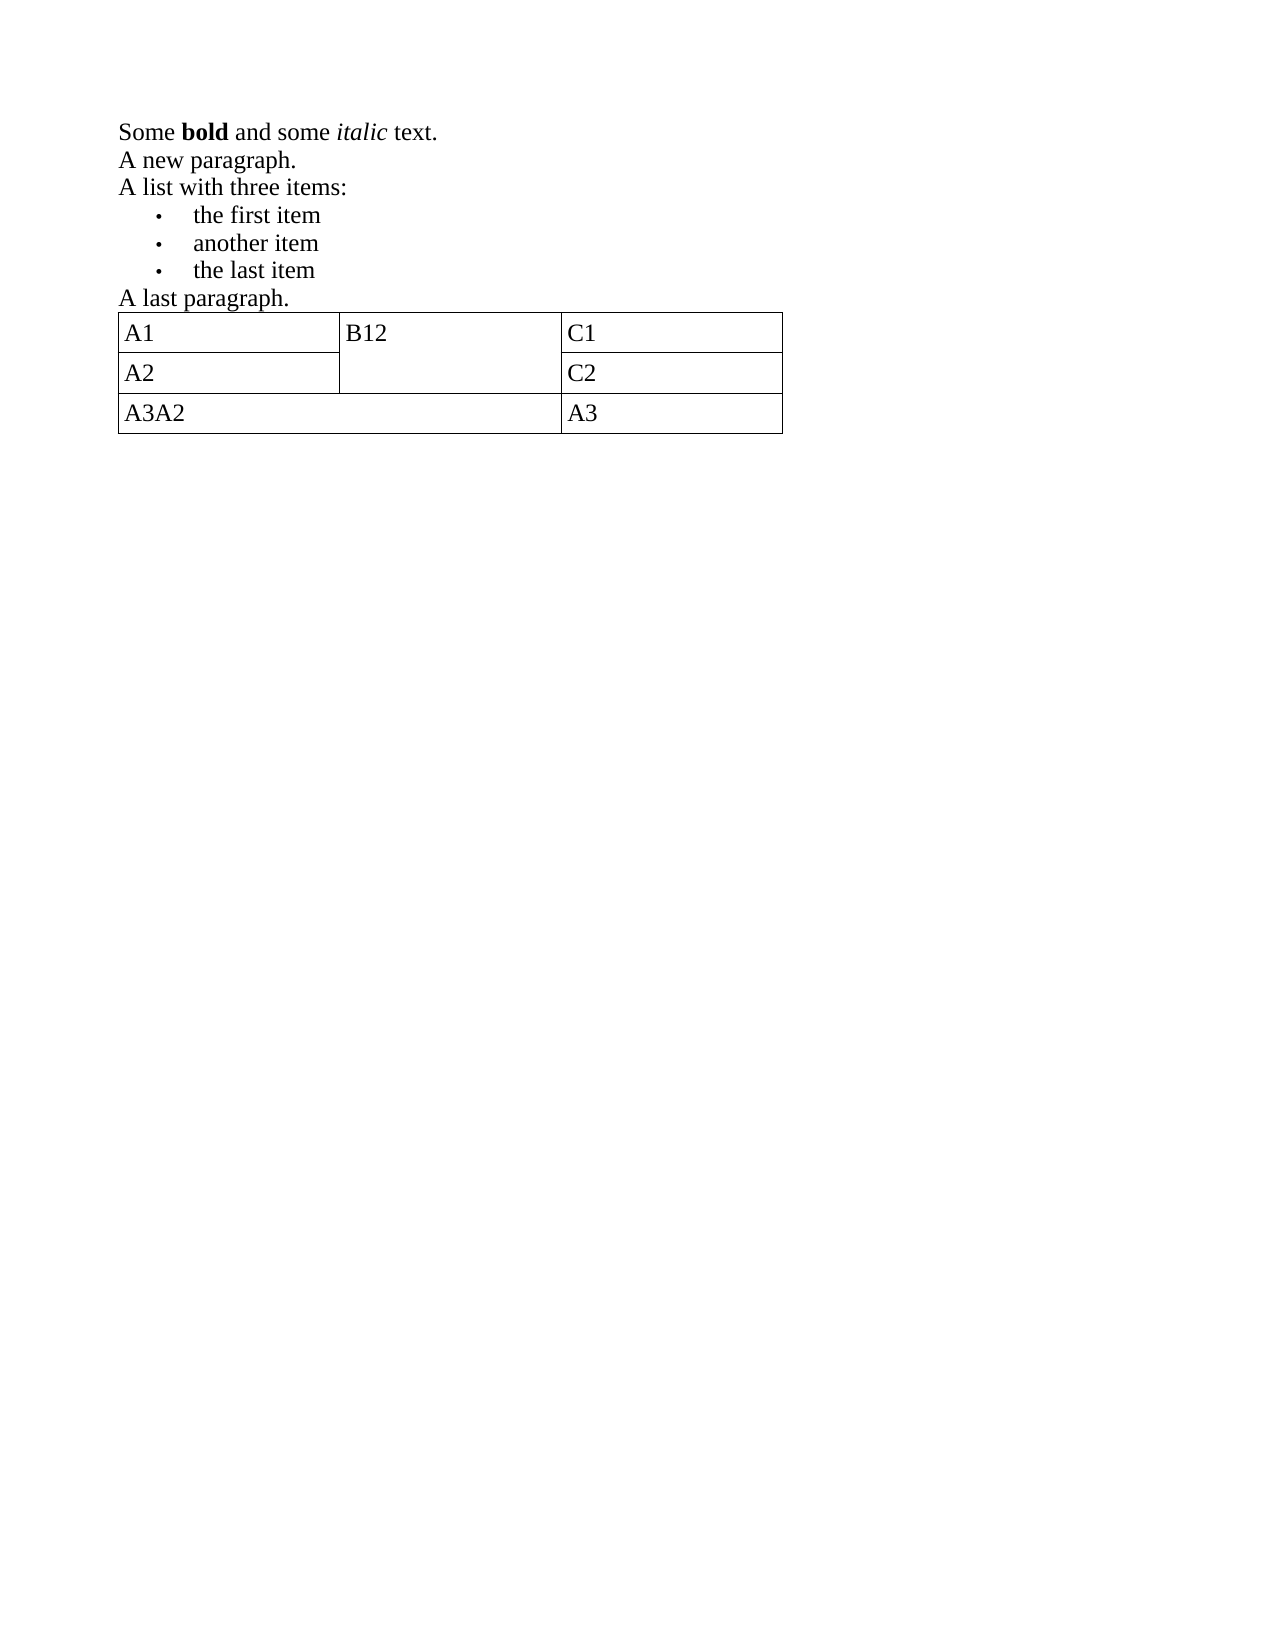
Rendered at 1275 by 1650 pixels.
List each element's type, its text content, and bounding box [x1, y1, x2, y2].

table_cell C2 [562, 353, 782, 392]
table_cell A3 [562, 394, 782, 433]
list the last item [156, 257, 1157, 284]
list another item [156, 229, 1157, 257]
table_header B12 [340, 313, 561, 392]
text Some bold and some italic text. [118, 118, 1157, 146]
text A last paragraph. [118, 284, 1157, 312]
table_header C1 [562, 313, 782, 352]
table_header A1 [119, 313, 339, 352]
list the first item [156, 201, 1157, 229]
text A new paragraph. [118, 146, 1157, 173]
table_cell A3A2 [119, 394, 561, 433]
table_cell A2 [119, 353, 339, 392]
text A list with three items: [118, 173, 1157, 201]
